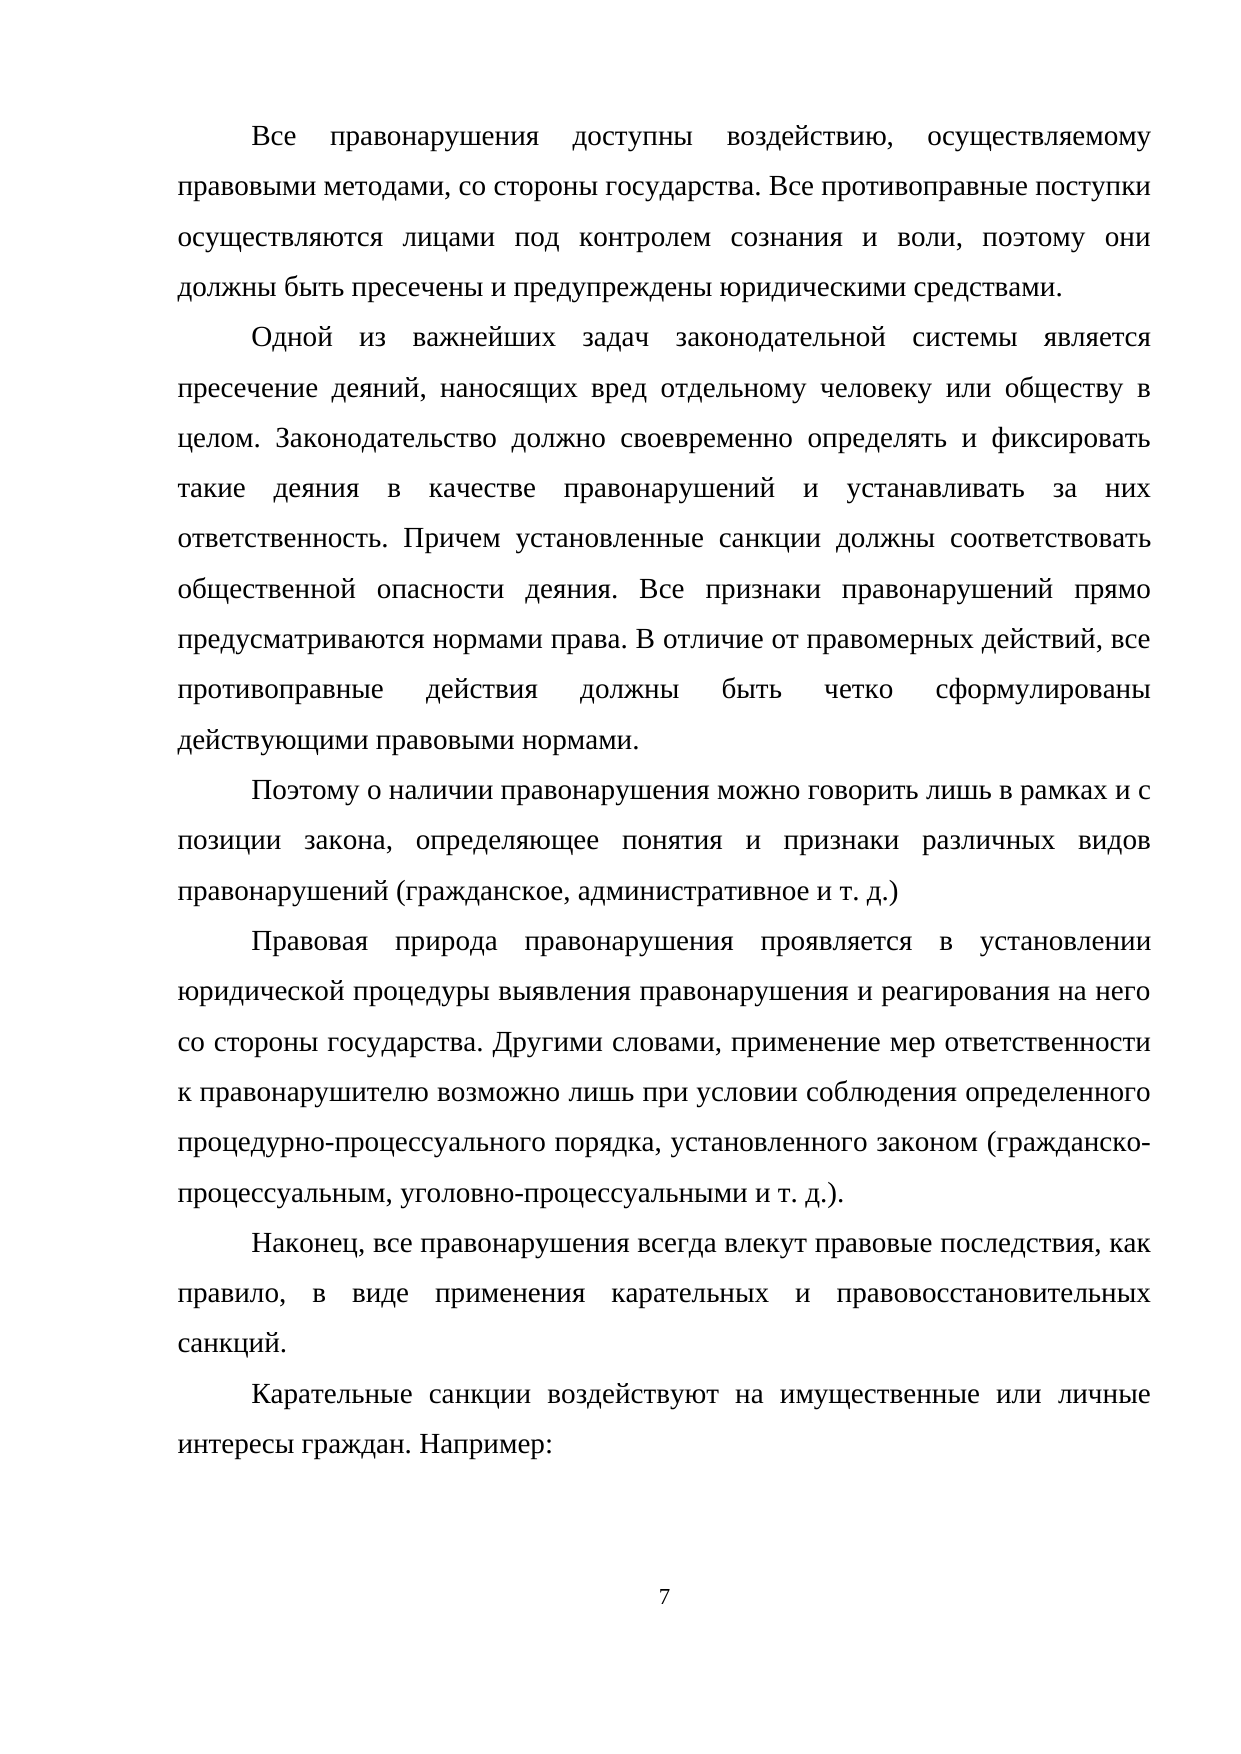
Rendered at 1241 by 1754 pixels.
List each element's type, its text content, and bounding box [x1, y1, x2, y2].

text Правовая природа правонарушения проявляется в установлении юридической процедуры выявления правонарушения и реагирования на него со стороны государства. Другими словами, применение мер ответственности к правонарушителю возможно лишь при условии соблюдения определенного процедурно-процессуального порядка, установленного законом (гражданско-процессуальным, уголовно-процессуальными и т. д.). [177, 923, 1152, 1208]
text Все правонарушения доступны воздействию, осуществляемому правовыми методами, со стороны государства. Все противоправные поступки осуществляются лицами под контролем сознания и воли, поэтому они должны быть пресечены и предупреждены юридическими средствами. [177, 118, 1152, 303]
text Карательные санкции воздействуют на имущественные или личные интересы граждан. Например: [177, 1376, 1152, 1460]
text Поэтому о наличии правонарушения можно говорить лишь в рамках и с позиции закона, определяющее понятия и признаки различных видов правонарушений (гражданское, административное и т. д.) [177, 772, 1152, 906]
text Наконец, все правонарушения всегда влекут правовые последствия, как правило, в виде применения карательных и правовосстановительных санкций. [177, 1225, 1152, 1359]
text Одной из важнейших задач законодательной системы является пресечение деяний, наносящих вред отдельному человеку или обществу в целом. Законодательство должно своевременно определять и фиксировать такие деяния в качестве правонарушений и устанавливать за них ответственность. Причем установленные санкции должны соответствовать общественной опасности деяния. Все признаки правонарушений прямо предусматриваются нормами права. В отличие от правомерных действий, все противоправные действия должны быть четко сформулированы действующими правовыми нормами. [177, 319, 1152, 755]
